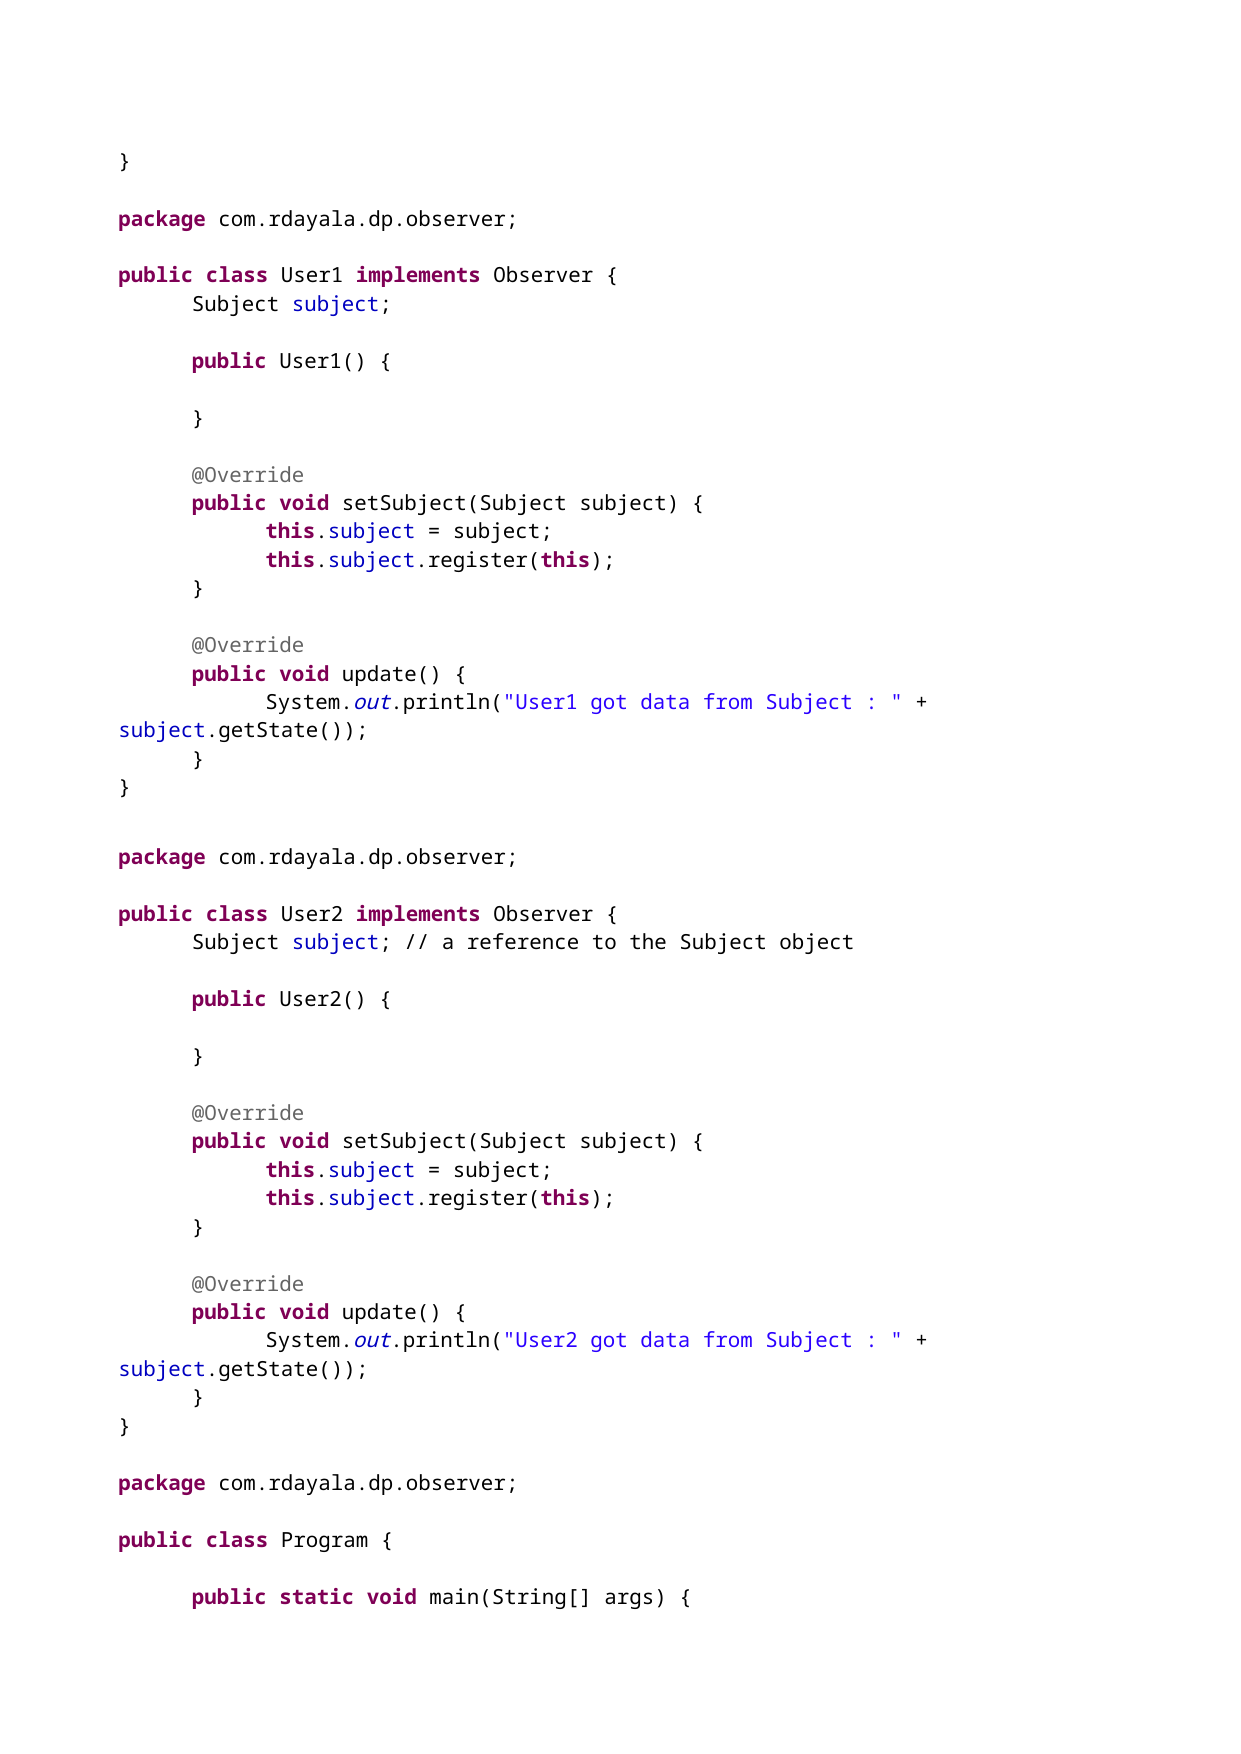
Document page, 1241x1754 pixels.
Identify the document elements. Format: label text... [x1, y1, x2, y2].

text } [118, 744, 1122, 772]
text } [118, 772, 1122, 801]
text public void setSubject(Subject subject) { [118, 488, 1122, 517]
text public static void main(String[] args) { [118, 1582, 1122, 1610]
text } [118, 573, 1122, 602]
text this.subject.register(this); [118, 545, 1122, 573]
text Subject subject; // a reference to the Subject object [118, 927, 1122, 956]
text System.out.println("User1 got data from Subject : " + subject.getState()); [118, 687, 1122, 744]
text package com.rdayala.dp.observer; [118, 204, 1122, 232]
text public void update() { [118, 1297, 1122, 1326]
text public User1() { [118, 346, 1122, 374]
text @Override [118, 460, 1122, 488]
text package com.rdayala.dp.observer; [118, 1468, 1122, 1497]
text } [118, 1411, 1122, 1439]
text } [118, 1382, 1122, 1411]
text } [118, 1041, 1122, 1070]
text } [118, 1212, 1122, 1240]
text this.subject.register(this); [118, 1183, 1122, 1212]
text } [118, 403, 1122, 431]
text } [118, 147, 1122, 175]
text System.out.println("User2 got data from Subject : " + subject.getState()); [118, 1326, 1122, 1382]
text @Override [118, 1098, 1122, 1127]
text public class User2 implements Observer { [118, 899, 1122, 927]
text @Override [118, 1269, 1122, 1297]
text public void update() { [118, 659, 1122, 687]
text public class User1 implements Observer { [118, 261, 1122, 289]
text package com.rdayala.dp.observer; [118, 842, 1122, 871]
text this.subject = subject; [118, 1155, 1122, 1183]
text @Override [118, 630, 1122, 659]
text public void setSubject(Subject subject) { [118, 1127, 1122, 1155]
text public User2() { [118, 984, 1122, 1013]
text public class Program { [118, 1525, 1122, 1553]
text Subject subject; [118, 289, 1122, 317]
text this.subject = subject; [118, 517, 1122, 545]
